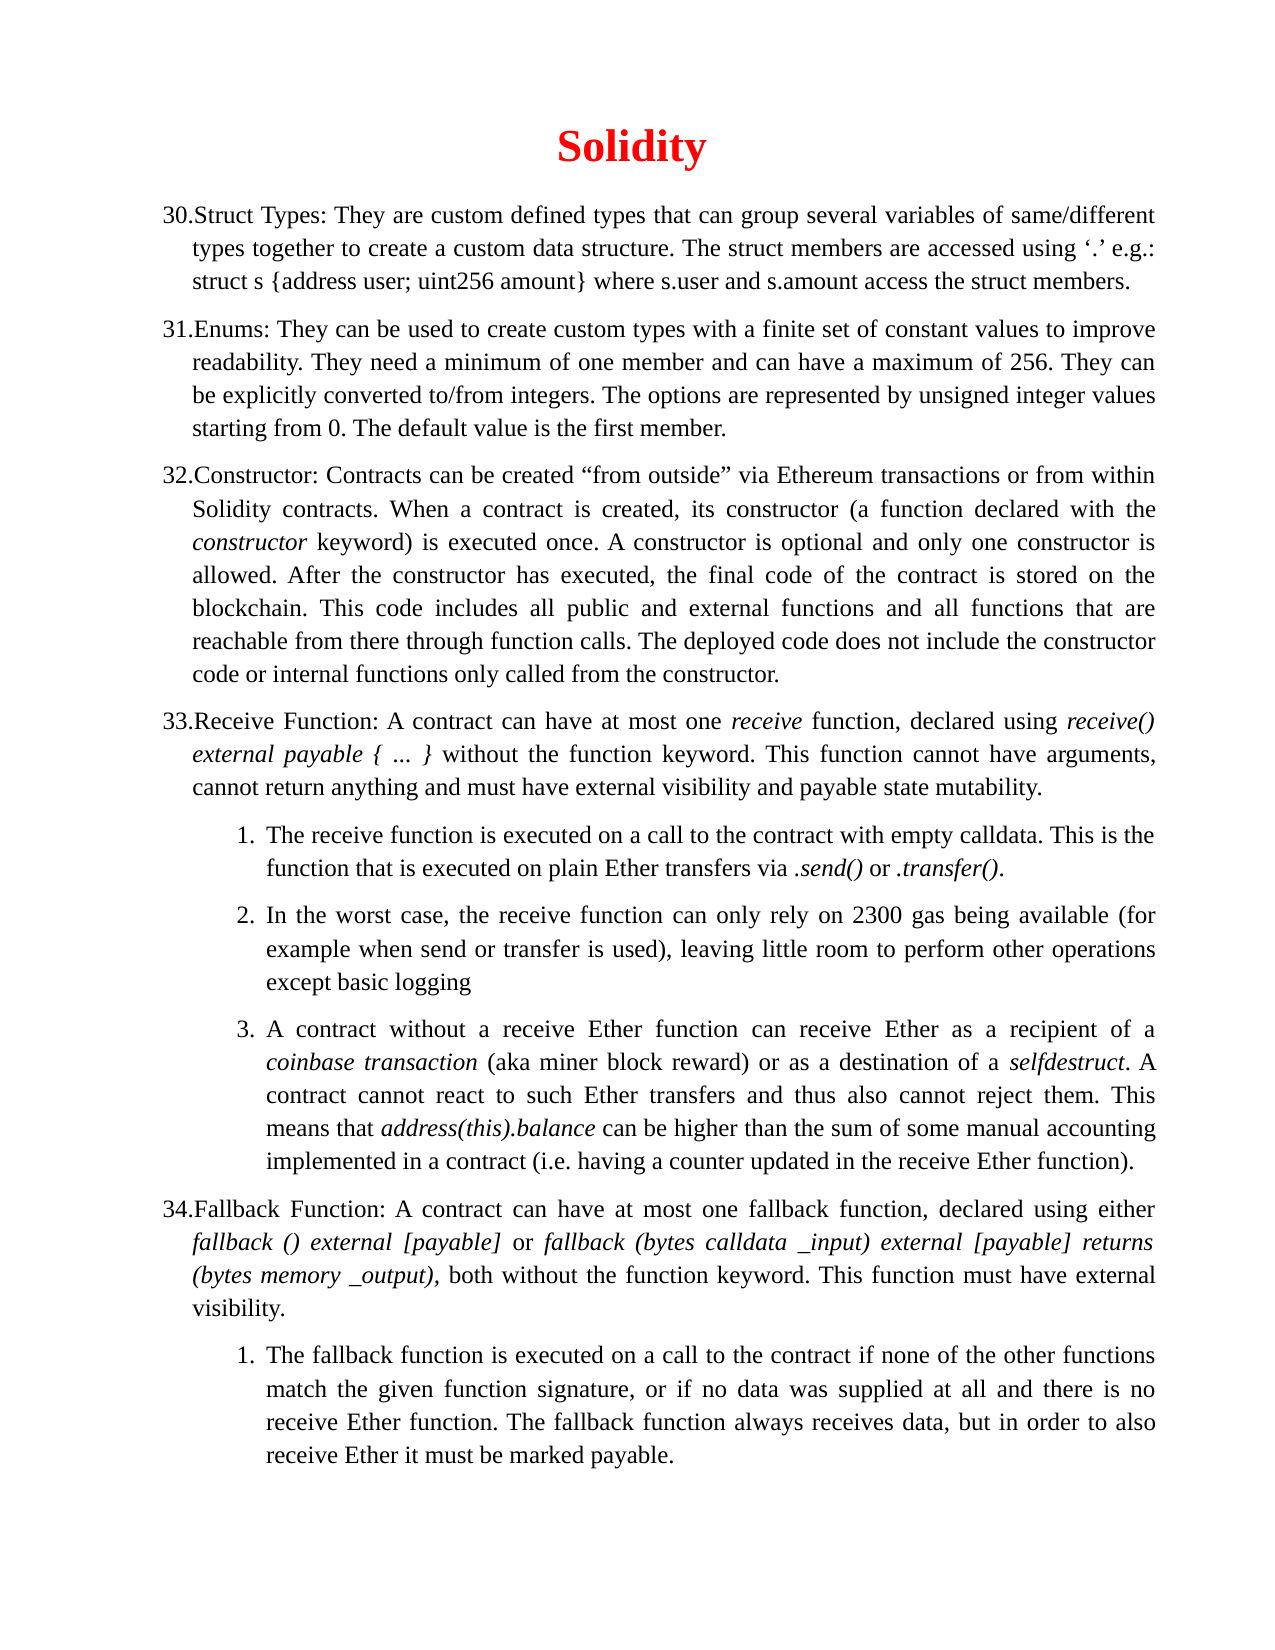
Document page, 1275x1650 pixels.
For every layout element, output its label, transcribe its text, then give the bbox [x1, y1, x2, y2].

list The receive function is executed on a call to the contract with empty calldata. This is the function that is executed on plain Ether transfers via .send() or .transfer(). [236, 820, 1157, 882]
list Receive Function: A contract can have at most one receive function, declared using receive() external payable { ... } without the function keyword. This function cannot have arguments, cannot return anything and must have external visibility and payable state mutability. [162, 706, 1157, 801]
list Constructor: Contracts can be created “from outside” via Ethereum transactions or from within Solidity contracts. When a contract is created, its constructor (a function declared with the constructor keyword) is executed once. A constructor is optional and only one constructor is allowed. After the constructor has executed, the final code of the contract is stored on the blockchain. This code includes all public and external functions and all functions that are reachable from there through function calls. The deployed code does not include the constructor code or internal functions only called from the constructor. [162, 461, 1157, 687]
list The fallback function is executed on a call to the contract if none of the other functions match the given function signature, or if no data was supplied at all and there is no receive Ether function. The fallback function always receives data, but in order to also receive Ether it must be marked payable. [236, 1341, 1157, 1468]
list A contract without a receive Ether function can receive Ether as a recipient of a coinbase transaction (aka miner block reward) or as a destination of a selfdestruct. A contract cannot react to such Ether transfers and thus also cannot reject them. This means that address(this).balance can be higher than the sum of some manual accounting implemented in a contract (i.e. having a counter updated in the receive Ether function). [236, 1014, 1157, 1175]
list Struct Types: They are custom defined types that can group several variables of same/different types together to create a custom data structure. The struct members are accessed using ‘.’ e.g.: struct s {address user; uint256 amount} where s.user and s.amount access the struct members. [162, 200, 1157, 295]
list Enums: They can be used to create custom types with a finite set of constant values to improve readability. They need a minimum of one member and can have a maximum of 256. They can be explicitly converted to/from integers. The options are represented by unsigned integer values starting from 0. The default value is the first member. [162, 314, 1157, 442]
list Fallback Function: A contract can have at most one fallback function, declared using either fallback () external [payable] or fallback (bytes calldata _input) external [payable] returns (bytes memory _output), both without the function keyword. This function must have external visibility. [162, 1194, 1157, 1322]
list In the worst case, the receive function can only rely on 2300 gas being available (for example when send or transfer is used), leaving little room to perform other operations except basic logging [236, 901, 1157, 995]
